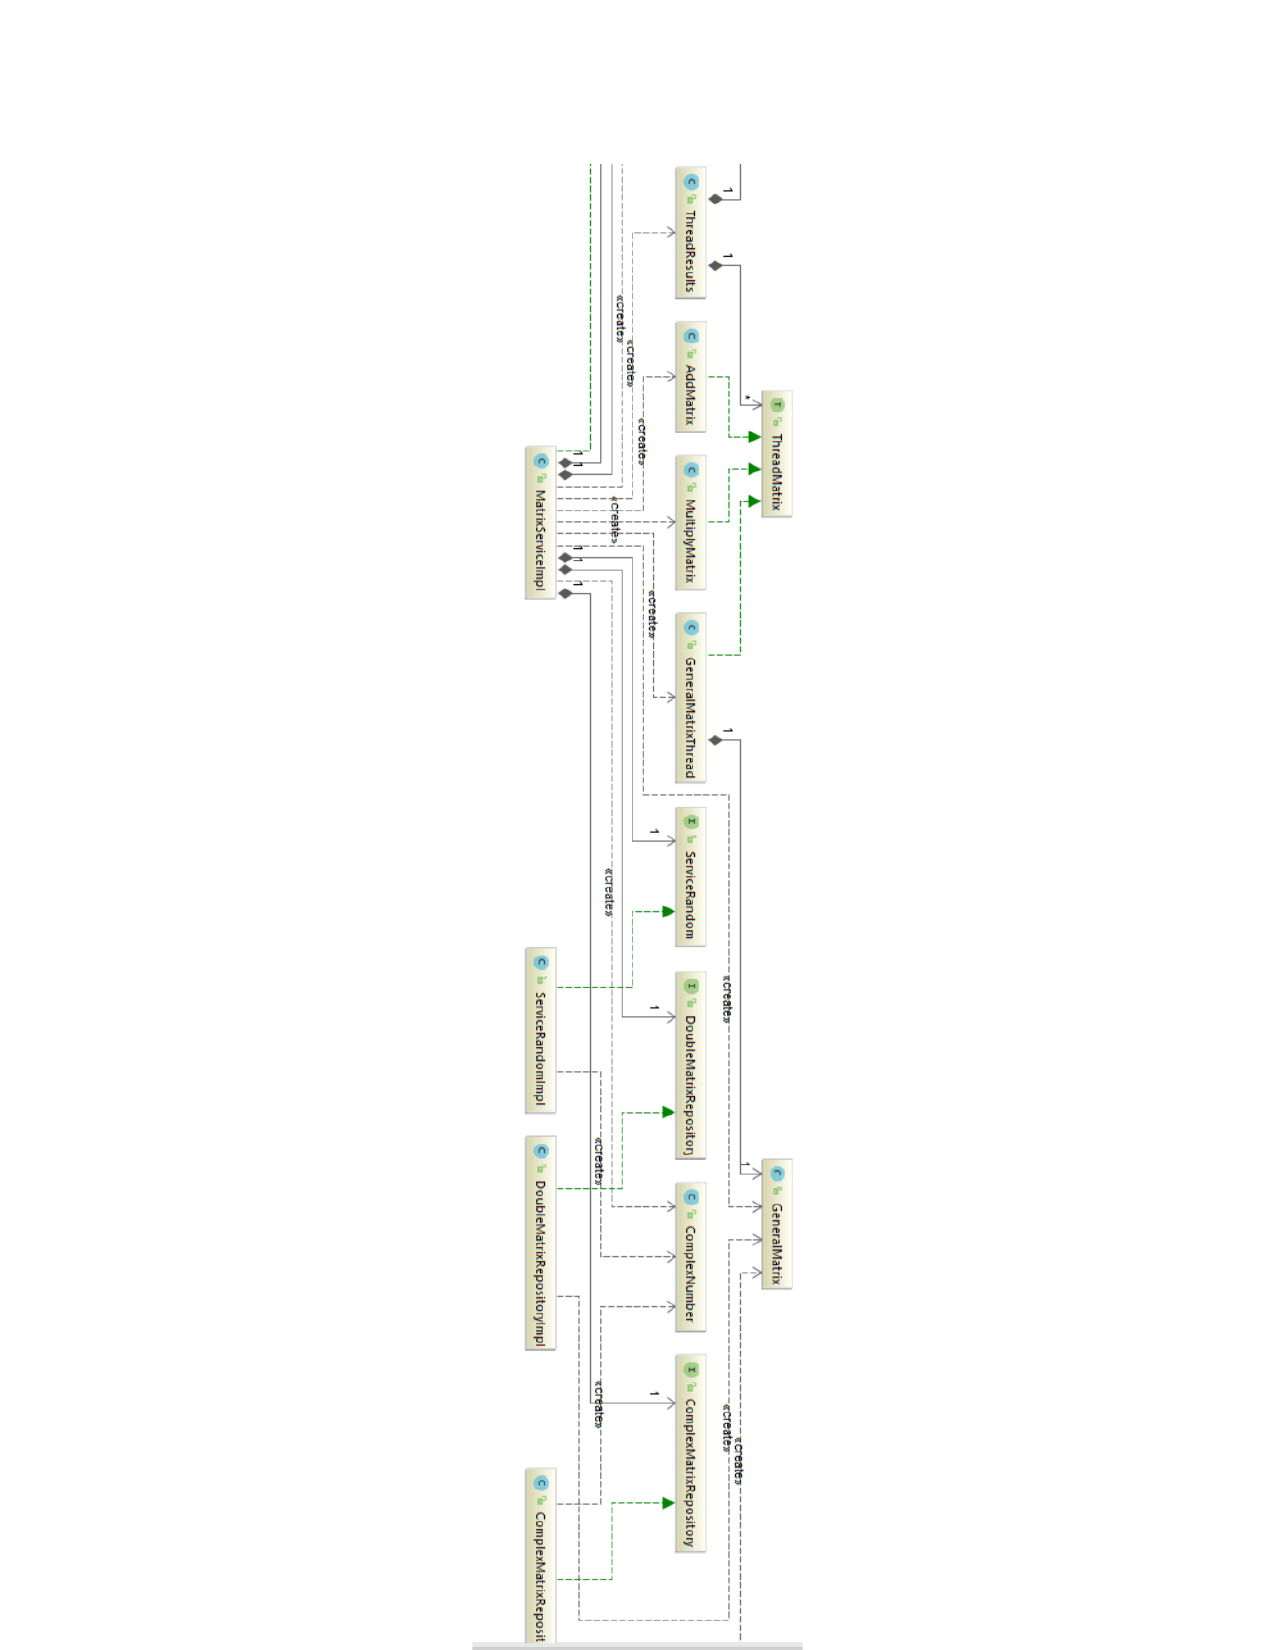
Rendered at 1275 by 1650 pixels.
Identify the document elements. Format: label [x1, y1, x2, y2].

picture [472, 164, 803, 1650]
